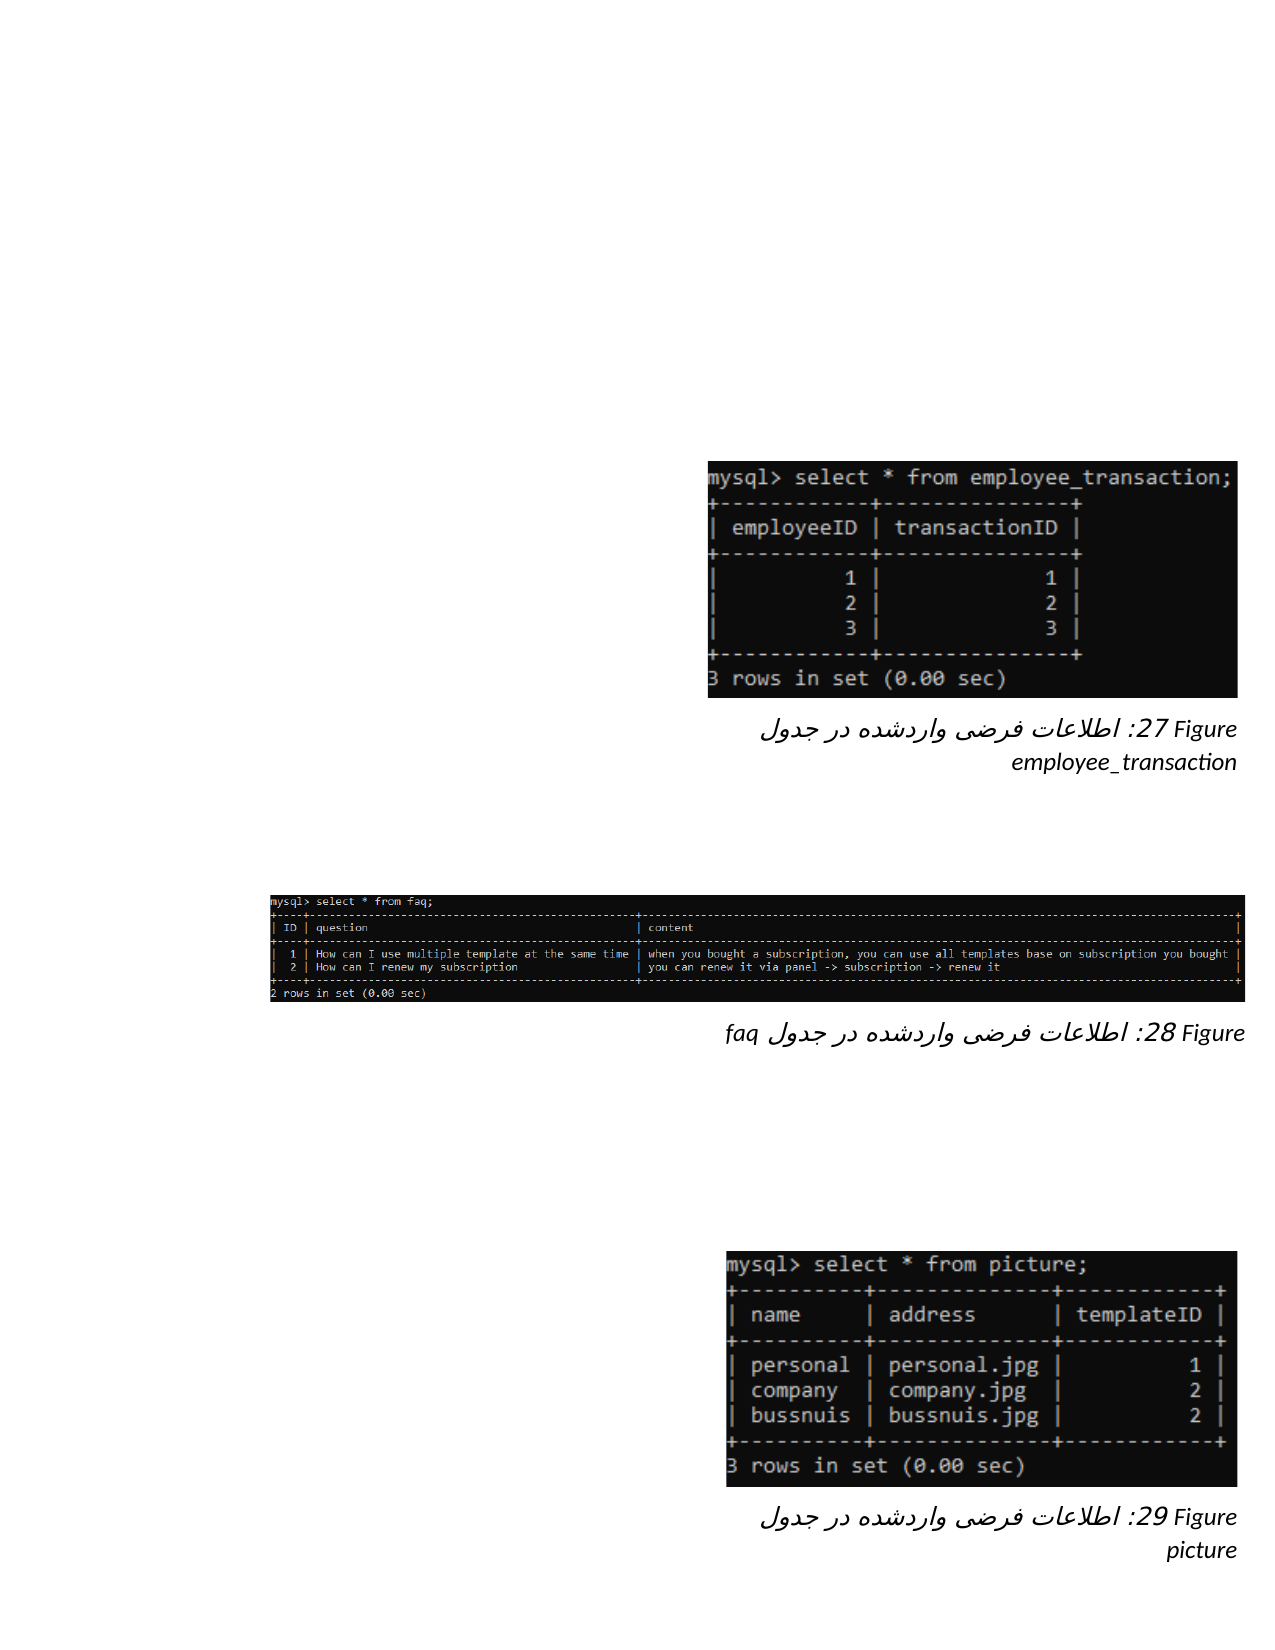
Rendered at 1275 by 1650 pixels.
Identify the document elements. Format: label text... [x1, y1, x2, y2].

text Figure 27: اطلاعات فرضی واردشده در جدول employee_transaction [708, 698, 1237, 776]
picture [726, 1251, 1238, 1487]
picture [707, 461, 1238, 698]
text Figure 29: اطلاعات فرضی واردشده در جدول picture [726, 1487, 1237, 1564]
picture [270, 895, 1246, 1002]
text Figure 28: اطلاعات فرضی واردشده در جدول faq [270, 1002, 1245, 1047]
